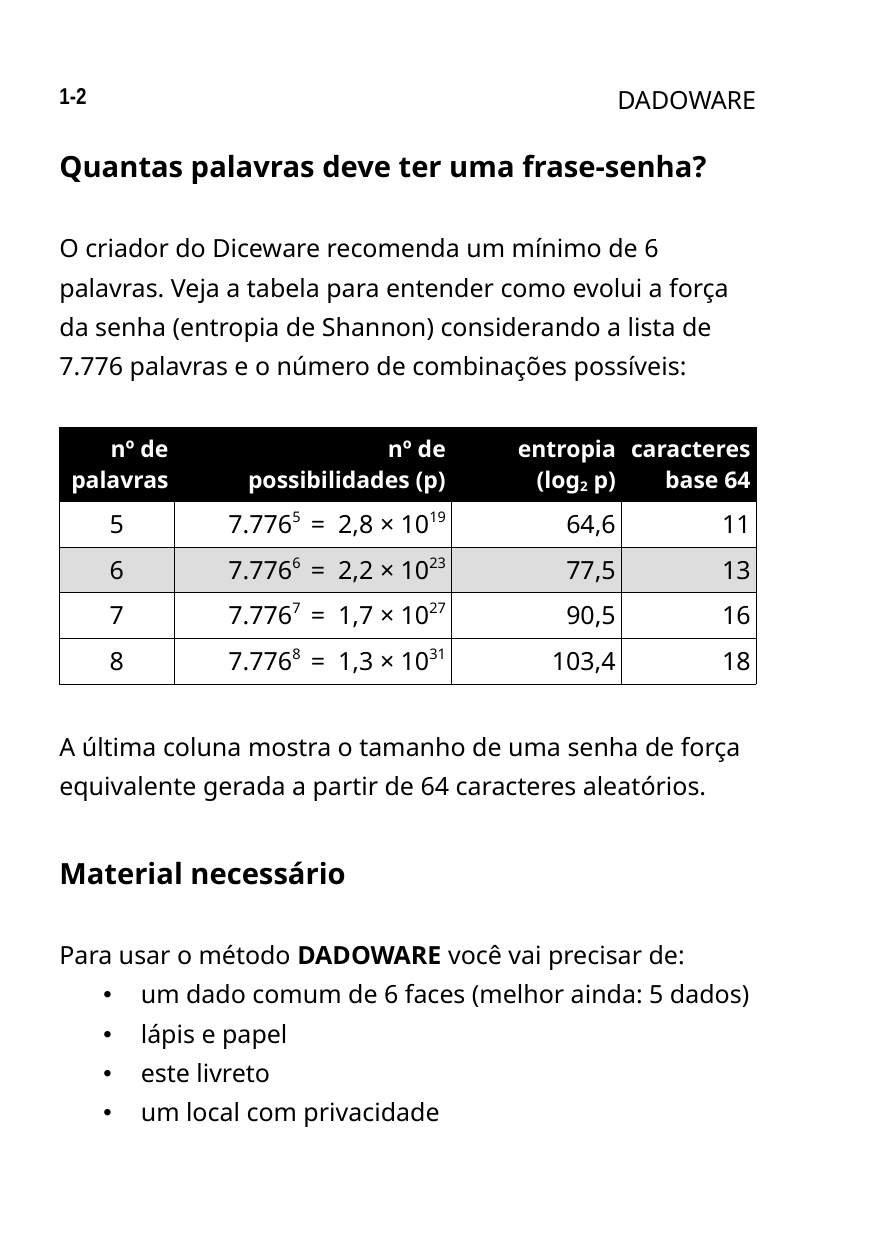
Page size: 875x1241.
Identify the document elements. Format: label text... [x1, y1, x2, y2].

table_cell 8 [60, 639, 174, 683]
table_cell 13 [622, 548, 756, 592]
table_cell 16 [622, 593, 756, 638]
table_cell 18 [622, 639, 756, 683]
text A última coluna mostra o tamanho de uma senha de força equivalente gerada a partir de 64 caracteres aleatórios. [59, 729, 756, 802]
text 1-2 [59, 83, 177, 109]
table_cell 6 [60, 548, 174, 592]
list um local com privacidade [103, 1094, 756, 1129]
list lápis e papel [103, 1016, 756, 1050]
table_cell 90,5 [452, 593, 621, 638]
table_cell 7.7766 = 2,2 × 1023 [175, 548, 451, 592]
list este livreto [103, 1055, 756, 1089]
list um dado comum de 6 faces (melhor ainda: 5 dados) [103, 977, 756, 1011]
text Quantas palavras deve ter uma frase-senha? [59, 146, 756, 186]
table_cell 7.7765 = 2,8 × 1019 [175, 502, 451, 547]
table_cell 7.7768 = 1,3 × 1031 [175, 639, 451, 683]
text O criador do Diceware recomenda um mínimo de 6 palavras. Veja a tabela para entender como evolui a força da senha (entropia de Shannon) considerando a lista de 7.776 palavras e o número de combinações possíveis: [59, 231, 756, 383]
table_cell 11 [622, 502, 756, 547]
text Material necessário [59, 853, 756, 893]
table_header entropia (log2 p) [452, 428, 621, 501]
table_header nº de palavras [60, 428, 174, 501]
table_cell 7 [60, 593, 174, 638]
table_cell 64,6 [452, 502, 621, 547]
table_cell 5 [60, 502, 174, 547]
table_header caracteres base 64 [622, 428, 756, 501]
table_cell 77,5 [452, 548, 621, 592]
text Para usar o método DADOWARE você vai precisar de: [59, 938, 756, 972]
table_cell 7.7767 = 1,7 × 1027 [175, 593, 451, 638]
table_header nº de possibilidades (p) [175, 428, 451, 501]
table_cell 103,4 [452, 639, 621, 683]
